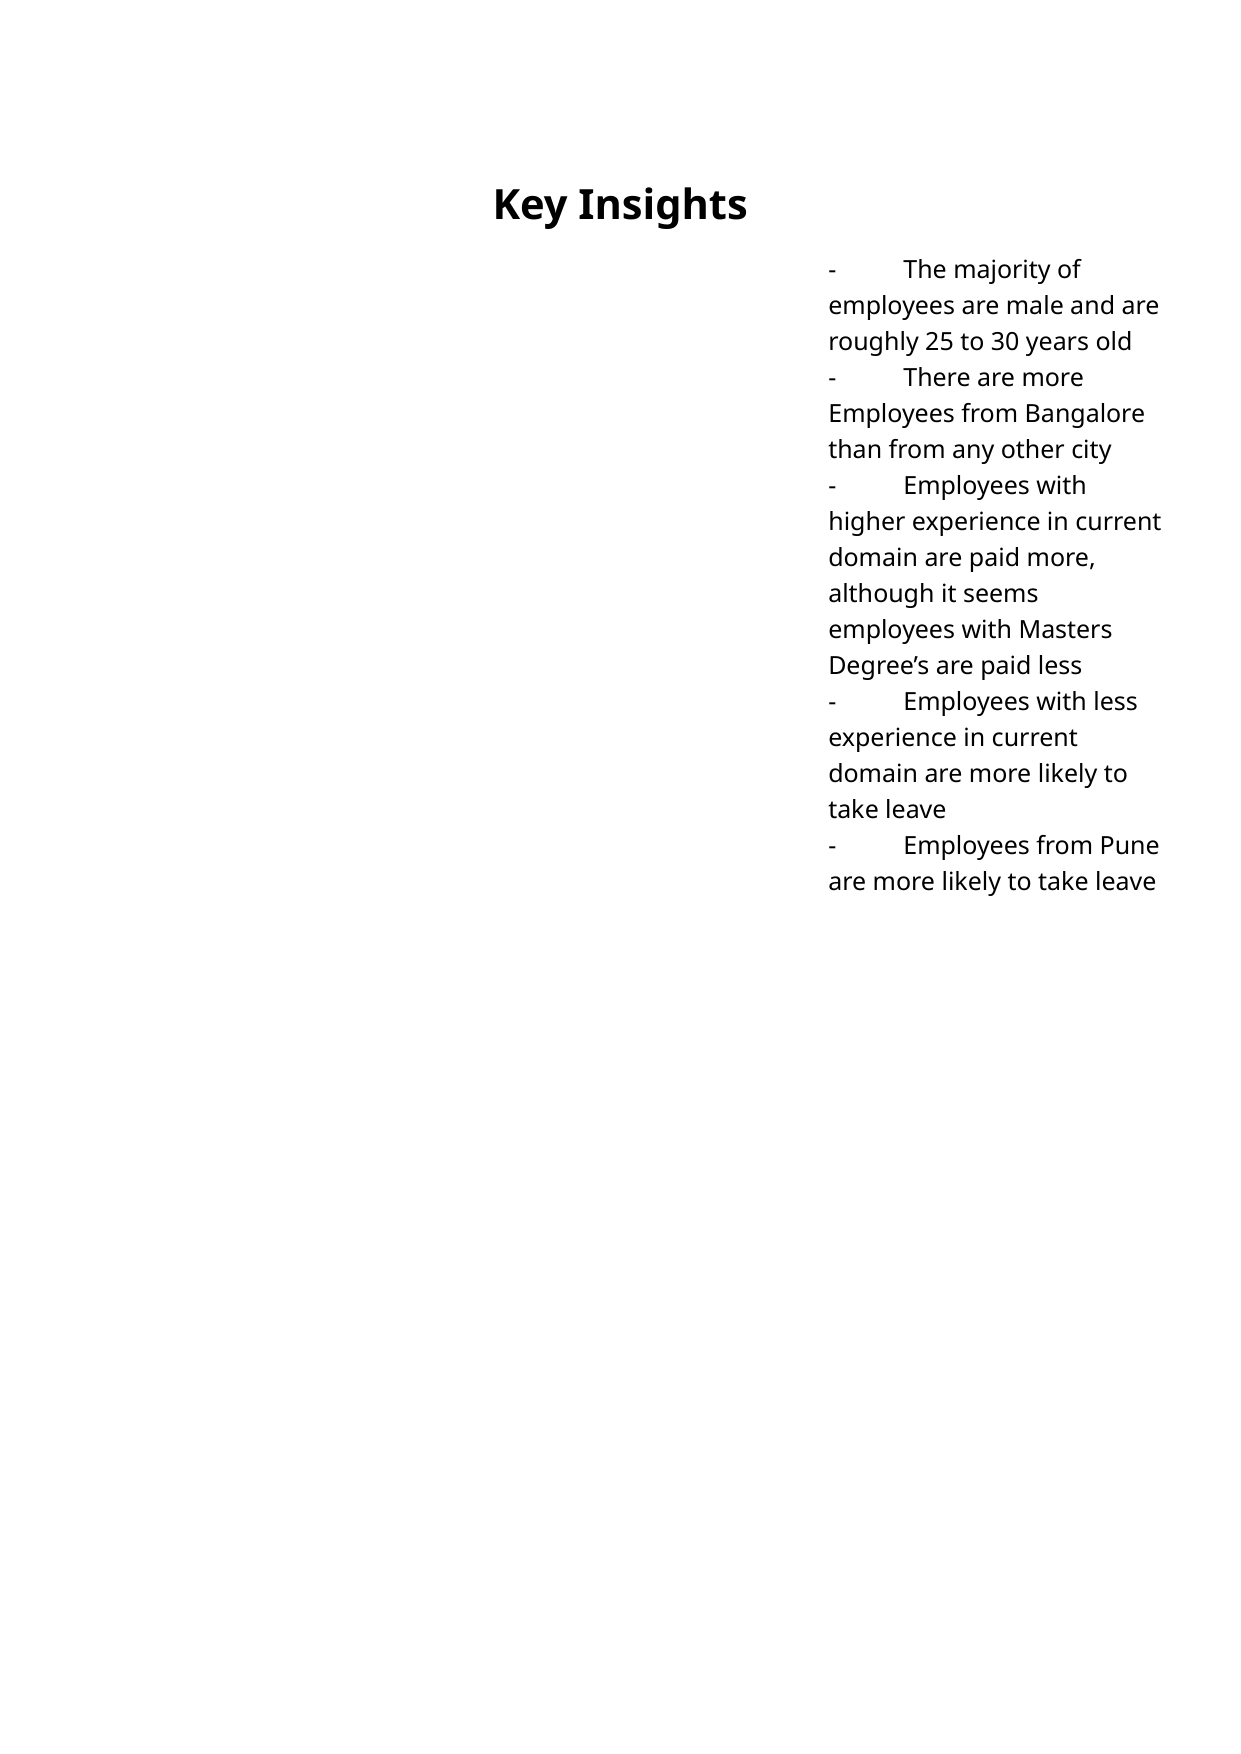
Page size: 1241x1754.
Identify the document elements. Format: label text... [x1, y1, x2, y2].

text Key Insights [75, 174, 1165, 231]
list Employees from Pune are more likely to take leave [828, 828, 1165, 898]
list The majority of employees are male and are roughly 25 to 30 years old [828, 251, 1165, 357]
list There are more Employees from Bangalore than from any other city [828, 359, 1165, 466]
list Employees with higher experience in current domain are paid more, although it seems employees with Masters Degree’s are paid less [828, 468, 1165, 682]
list Employees with less experience in current domain are more likely to take leave [828, 684, 1165, 826]
